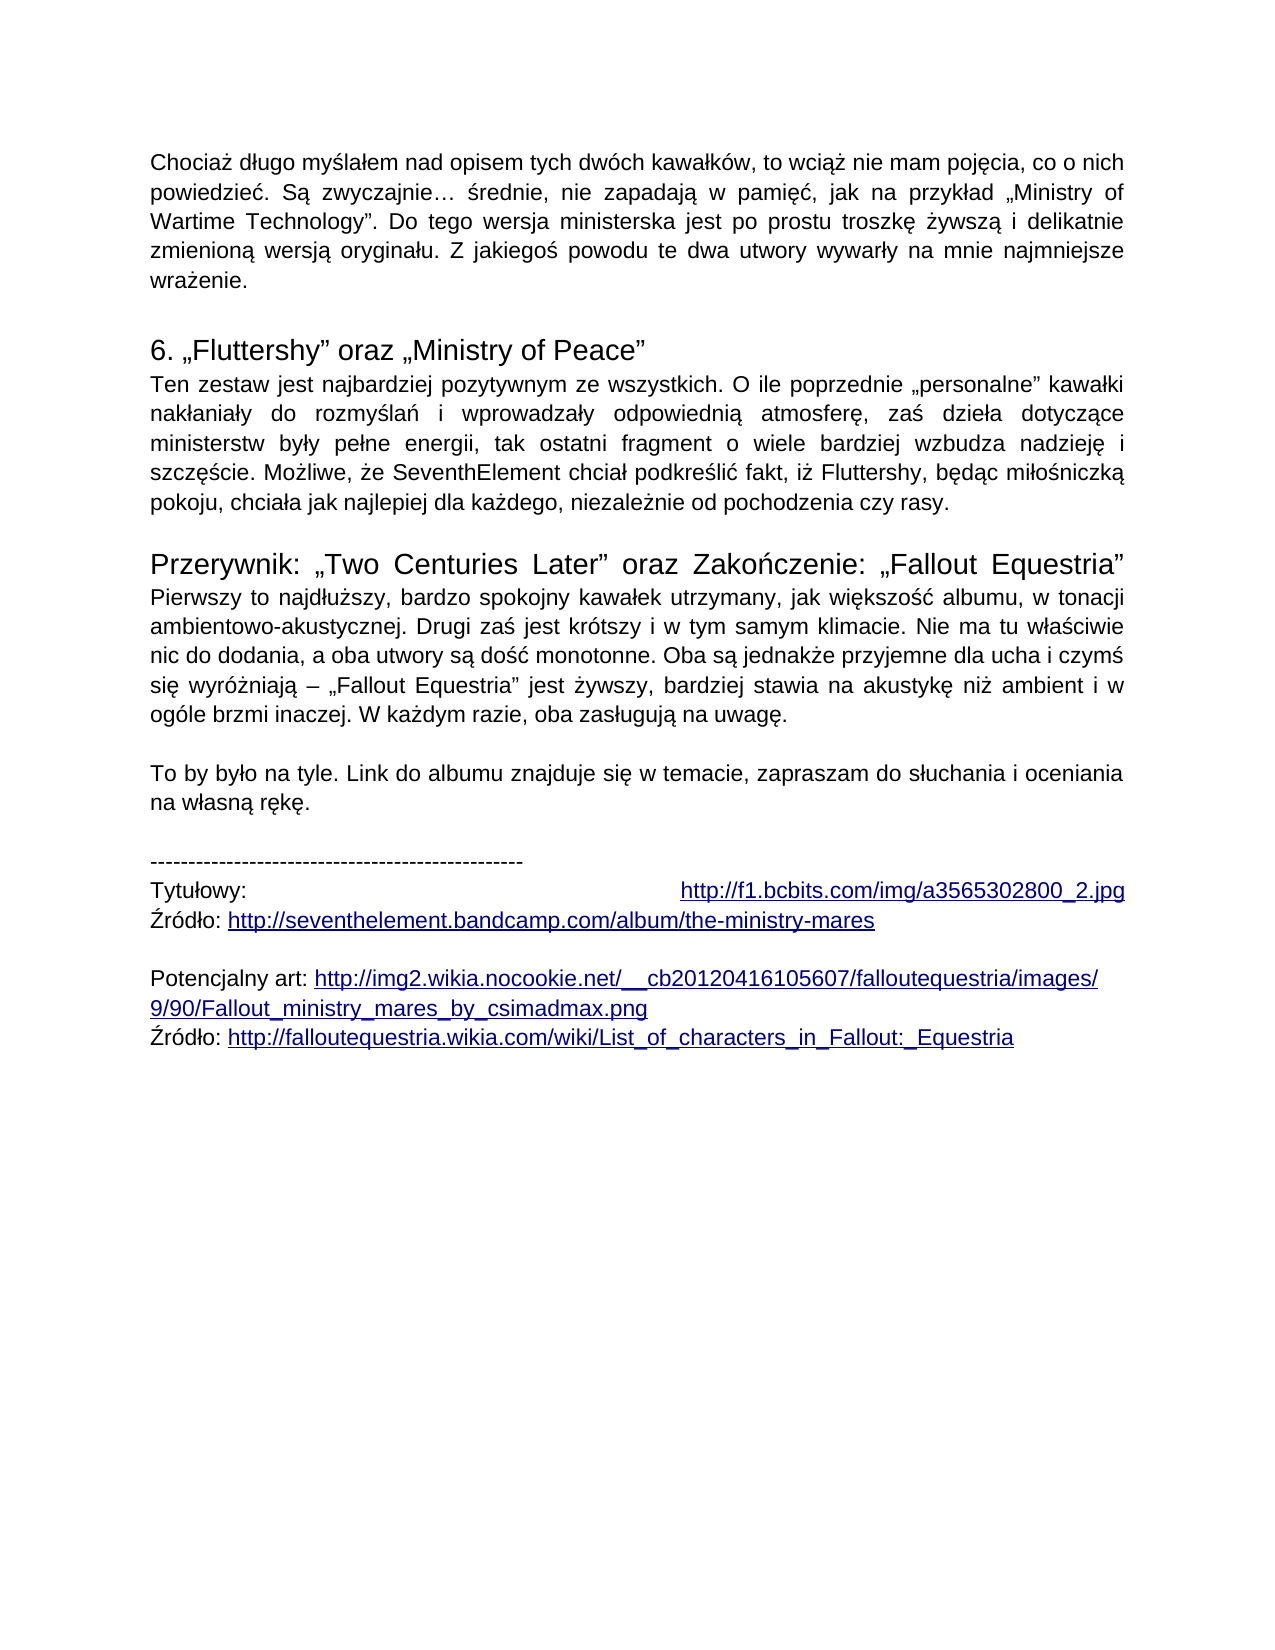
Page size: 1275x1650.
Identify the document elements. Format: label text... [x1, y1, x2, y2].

text Chociaż długo myślałem nad opisem tych dwóch kawałków, to wciąż nie mam pojęcia, co o nich powiedzieć. Są zwyczajnie… średnie, nie zapadają w pamięć, jak na przykład „Ministry of Wartime Technology”. Do tego wersja ministerska jest po prostu troszkę żywszą i delikatnie zmienioną wersją oryginału. Z jakiegoś powodu te dwa utwory wywarły na mnie najmniejsze wrażenie. [150, 150, 1125, 293]
text Tytułowy: http://f1.bcbits.com/img/a3565302800_2.jpg Źródło: http://seventhelement.bandcamp.com/album/the-ministry-mares [150, 878, 1125, 933]
text To by było na tyle. Link do albumu znajduje się w temacie, zapraszam do słuchania i oceniania na własną rękę. [150, 761, 1125, 816]
text ------------------------------------------------- [150, 849, 1125, 874]
text Ten zestaw jest najbardziej pozytywnym ze wszystkich. O ile poprzednie „personalne” kawałki nakłaniały do rozmyślań i wprowadzały odpowiednią atmosferę, zaś dzieła dotyczące ministerstw były pełne energii, tak ostatni fragment o wiele bardziej wzbudza nadzieję i szczęście. Możliwe, że SeventhElement chciał podkreślić fakt, iż Fluttershy, będąc miłośniczką pokoju, chciała jak najlepiej dla każdego, niezależnie od pochodzenia czy rasy. [150, 372, 1125, 515]
text Przerywnik: „Two Centuries Later” oraz Zakończenie: „Fallout Equestria” Pierwszy to najdłuższy, bardzo spokojny kawałek utrzymany, jak większość albumu, w tonacji ambientowo-akustycznej. Drugi zaś jest krótszy i w tym samym klimacie. Nie ma tu właściwie nic do dodania, a oba utwory są dość monotonne. Oba są jednakże przyjemne dla ucha i czymś się wyróżniają – „Fallout Equestria” jest żywszy, bardziej stawia na akustykę niż ambient i w ogóle brzmi inaczej. W każdym razie, oba zasługują na uwagę. [150, 548, 1125, 727]
text 6. „Fluttershy” oraz „Ministry of Peace” [150, 334, 1125, 367]
text Potencjalny art: http://img2.wikia.nocookie.net/__cb20120416105607/falloutequestria/images/9/90/Fallout_ministry_mares_by_csimadmax.png Źródło: http://falloutequestria.wikia.com/wiki/List_of_characters_in_Fallout:_Equestria [150, 966, 1125, 1139]
